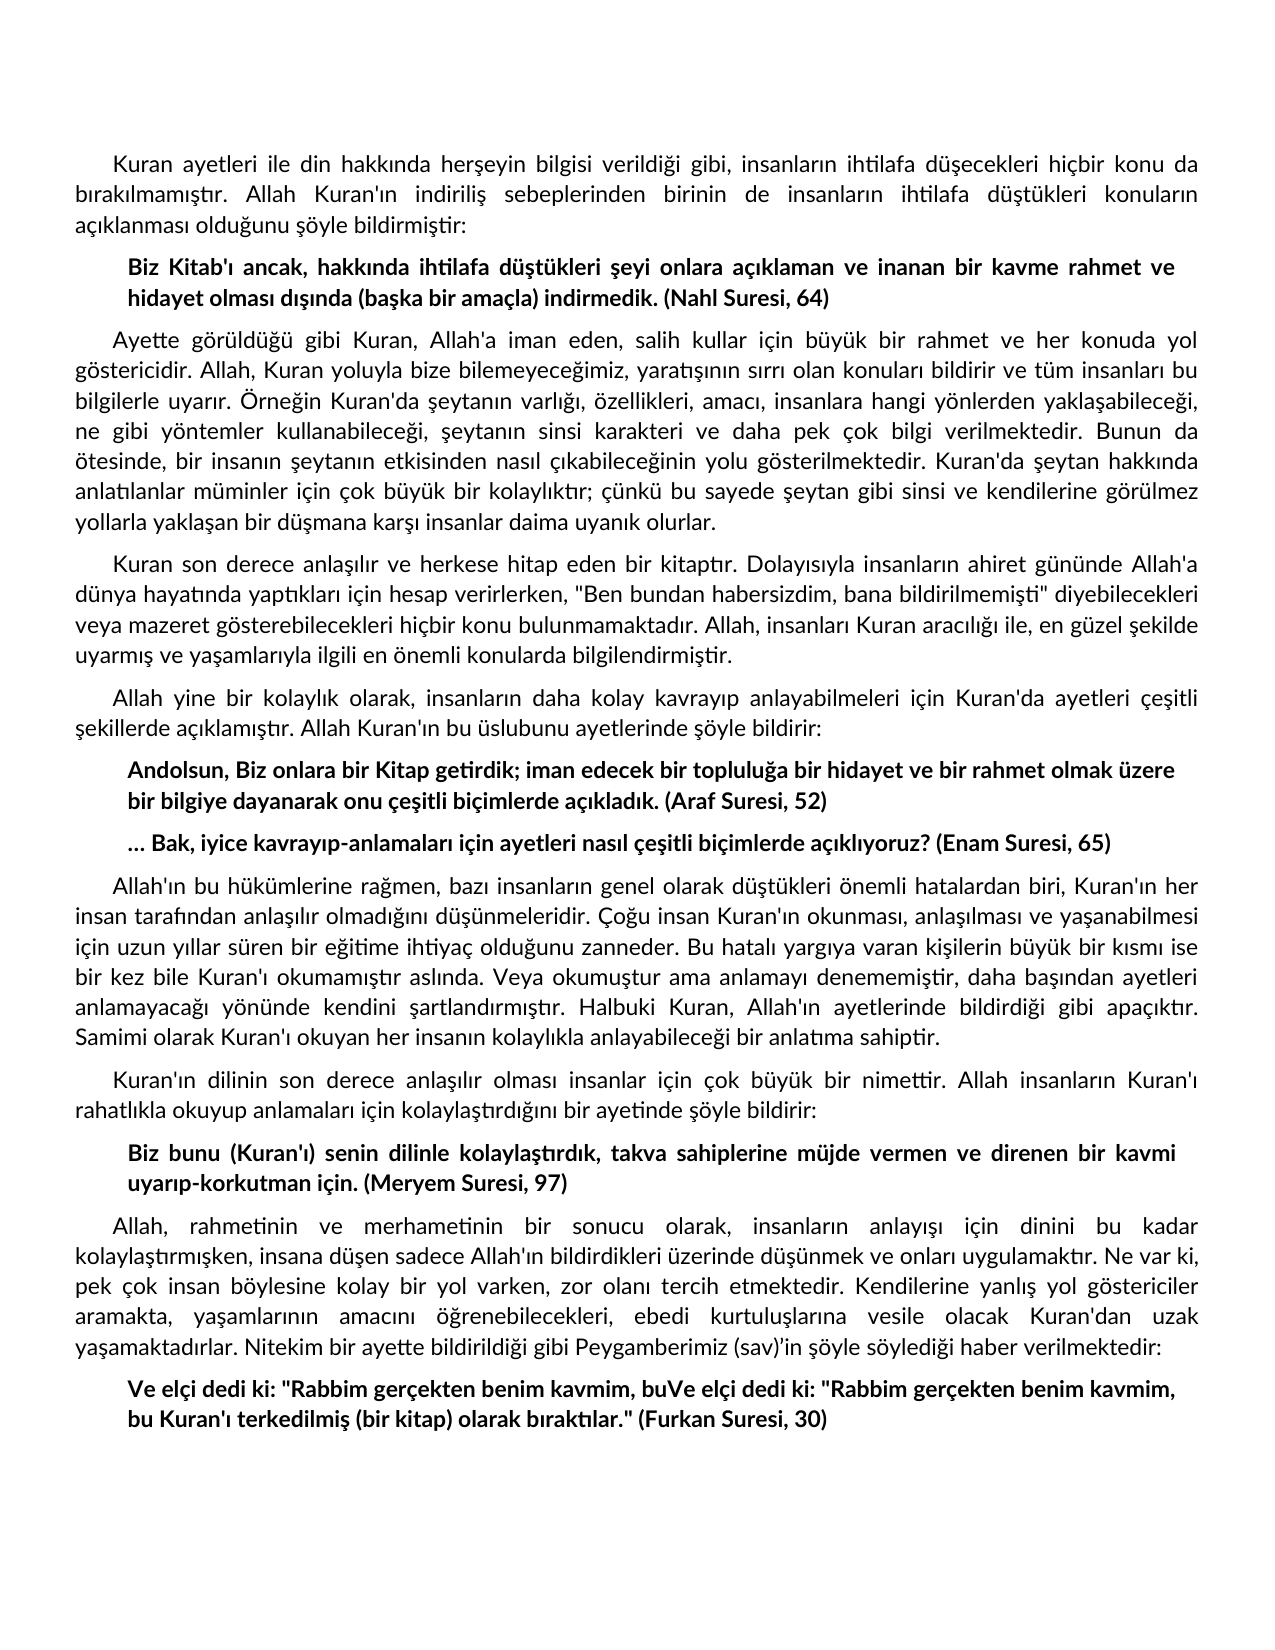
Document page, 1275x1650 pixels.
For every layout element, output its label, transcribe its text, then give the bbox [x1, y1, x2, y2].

text Kuran ayetleri ile din hakkında herşeyin bilgisi verildiği gibi, insanların ihtilafa düşecekleri hiçbir konu da bırakılmamıştır. Allah Kuran'ın indiriliş sebeplerinden birinin de insanların ihtilafa düştükleri konuların açıklanması olduğunu şöyle bildirmiştir: [75, 150, 1200, 238]
text Allah yine bir kolaylık olarak, insanların daha kolay kavrayıp anlayabilmeleri için Kuran'da ayetleri çeşitli şekillerde açıklamıştır. Allah Kuran'ın bu üslubunu ayetlerinde şöyle bildirir: [75, 683, 1200, 741]
text Allah, rahmetinin ve merhametinin bir sonucu olarak, insanların anlayışı için dinini bu kadar kolaylaştırmışken, insana düşen sadece Allah'ın bildirdikleri üzerinde düşünmek ve onları uygulamaktır. Ne var ki, pek çok insan böylesine kolay bir yol varken, zor olanı tercih etmektedir. Kendilerine yanlış yol göstericiler aramakta, yaşamlarının amacını öğrenebilecekleri, ebedi kurtuluşlarına vesile olacak Kuran'dan uzak yaşamaktadırlar. Nitekim bir ayette bildirildiği gibi Peygamberimiz (sav)’in şöyle söylediği haber verilmektedir: [75, 1211, 1200, 1360]
text Biz Kitab'ı ancak, hakkında ihtilafa düştükleri şeyi onlara açıklaman ve inanan bir kavme rahmet ve hidayet olması dışında (başka bir amaçla) indirmedik. (Nahl Suresi, 64) [127, 253, 1177, 311]
text Allah'ın bu hükümlerine rağmen, bazı insanların genel olarak düştükleri önemli hatalardan biri, Kuran'ın her insan tarafından anlaşılır olmadığını düşünmeleridir. Çoğu insan Kuran'ın okunması, anlaşılması ve yaşanabilmesi için uzun yıllar süren bir eğitime ihtiyaç olduğunu zanneder. Bu hatalı yargıya varan kişilerin büyük bir kısmı ise bir kez bile Kuran'ı okumamıştır aslında. Veya okumuştur ama anlamayı denememiştir, daha başından ayetleri anlamayacağı yönünde kendini şartlandırmıştır. Halbuki Kuran, Allah'ın ayetlerinde bildirdiği gibi apaçıktır. Samimi olarak Kuran'ı okuyan her insanın kolaylıkla anlayabileceği bir anlatıma sahiptir. [75, 872, 1200, 1050]
text Ve elçi dedi ki: "Rabbim gerçekten benim kavmim, buVe elçi dedi ki: "Rabbim gerçekten benim kavmim, bu Kuran'ı terkedilmiş (bir kitap) olarak bıraktılar." (Furkan Suresi, 30) [127, 1375, 1177, 1433]
text Andolsun, Biz onlara bir Kitap getirdik; iman edecek bir topluluğa bir hidayet ve bir rahmet olmak üzere bir bilgiye dayanarak onu çeşitli biçimlerde açıkladık. (Araf Suresi, 52) [127, 756, 1177, 814]
text Kuran son derece anlaşılır ve herkese hitap eden bir kitaptır. Dolayısıyla insanların ahiret gününde Allah'a dünya hayatında yaptıkları için hesap verirlerken, "Ben bundan habersizdim, bana bildirilmemişti" diyebilecekleri veya mazeret gösterebilecekleri hiçbir konu bulunmamaktadır. Allah, insanları Kuran aracılığı ile, en güzel şekilde uyarmış ve yaşamlarıyla ilgili en önemli konularda bilgilendirmiştir. [75, 550, 1200, 668]
text Biz bunu (Kuran'ı) senin dilinle kolaylaştırdık, takva sahiplerine müjde vermen ve direnen bir kavmi uyarıp-korkutman için. (Meryem Suresi, 97) [127, 1138, 1177, 1196]
text Ayette görüldüğü gibi Kuran, Allah'a iman eden, salih kullar için büyük bir rahmet ve her konuda yol göstericidir. Allah, Kuran yoluyla bize bilemeyeceğimiz, yaratışının sırrı olan konuları bildirir ve tüm insanları bu bilgilerle uyarır. Örneğin Kuran'da şeytanın varlığı, özellikleri, amacı, insanlara hangi yönlerden yaklaşabileceği, ne gibi yöntemler kullanabileceği, şeytanın sinsi karakteri ve daha pek çok bilgi verilmektedir. Bunun da ötesinde, bir insanın şeytanın etkisinden nasıl çıkabileceğinin yolu gösterilmektedir. Kuran'da şeytan hakkında anlatılanlar müminler için çok büyük bir kolaylıktır; çünkü bu sayede şeytan gibi sinsi ve kendilerine görülmez yollarla yaklaşan bir düşmana karşı insanlar daima uyanık olurlar. [75, 326, 1200, 535]
text … Bak, iyice kavrayıp-anlamaları için ayetleri nasıl çeşitli biçimlerde açıklıyoruz? (Enam Suresi, 65) [127, 829, 1177, 857]
text Kuran'ın dilinin son derece anlaşılır olması insanlar için çok büyük bir nimettir. Allah insanların Kuran'ı rahatlıkla okuyup anlamaları için kolaylaştırdığını bir ayetinde şöyle bildirir: [75, 1066, 1200, 1123]
